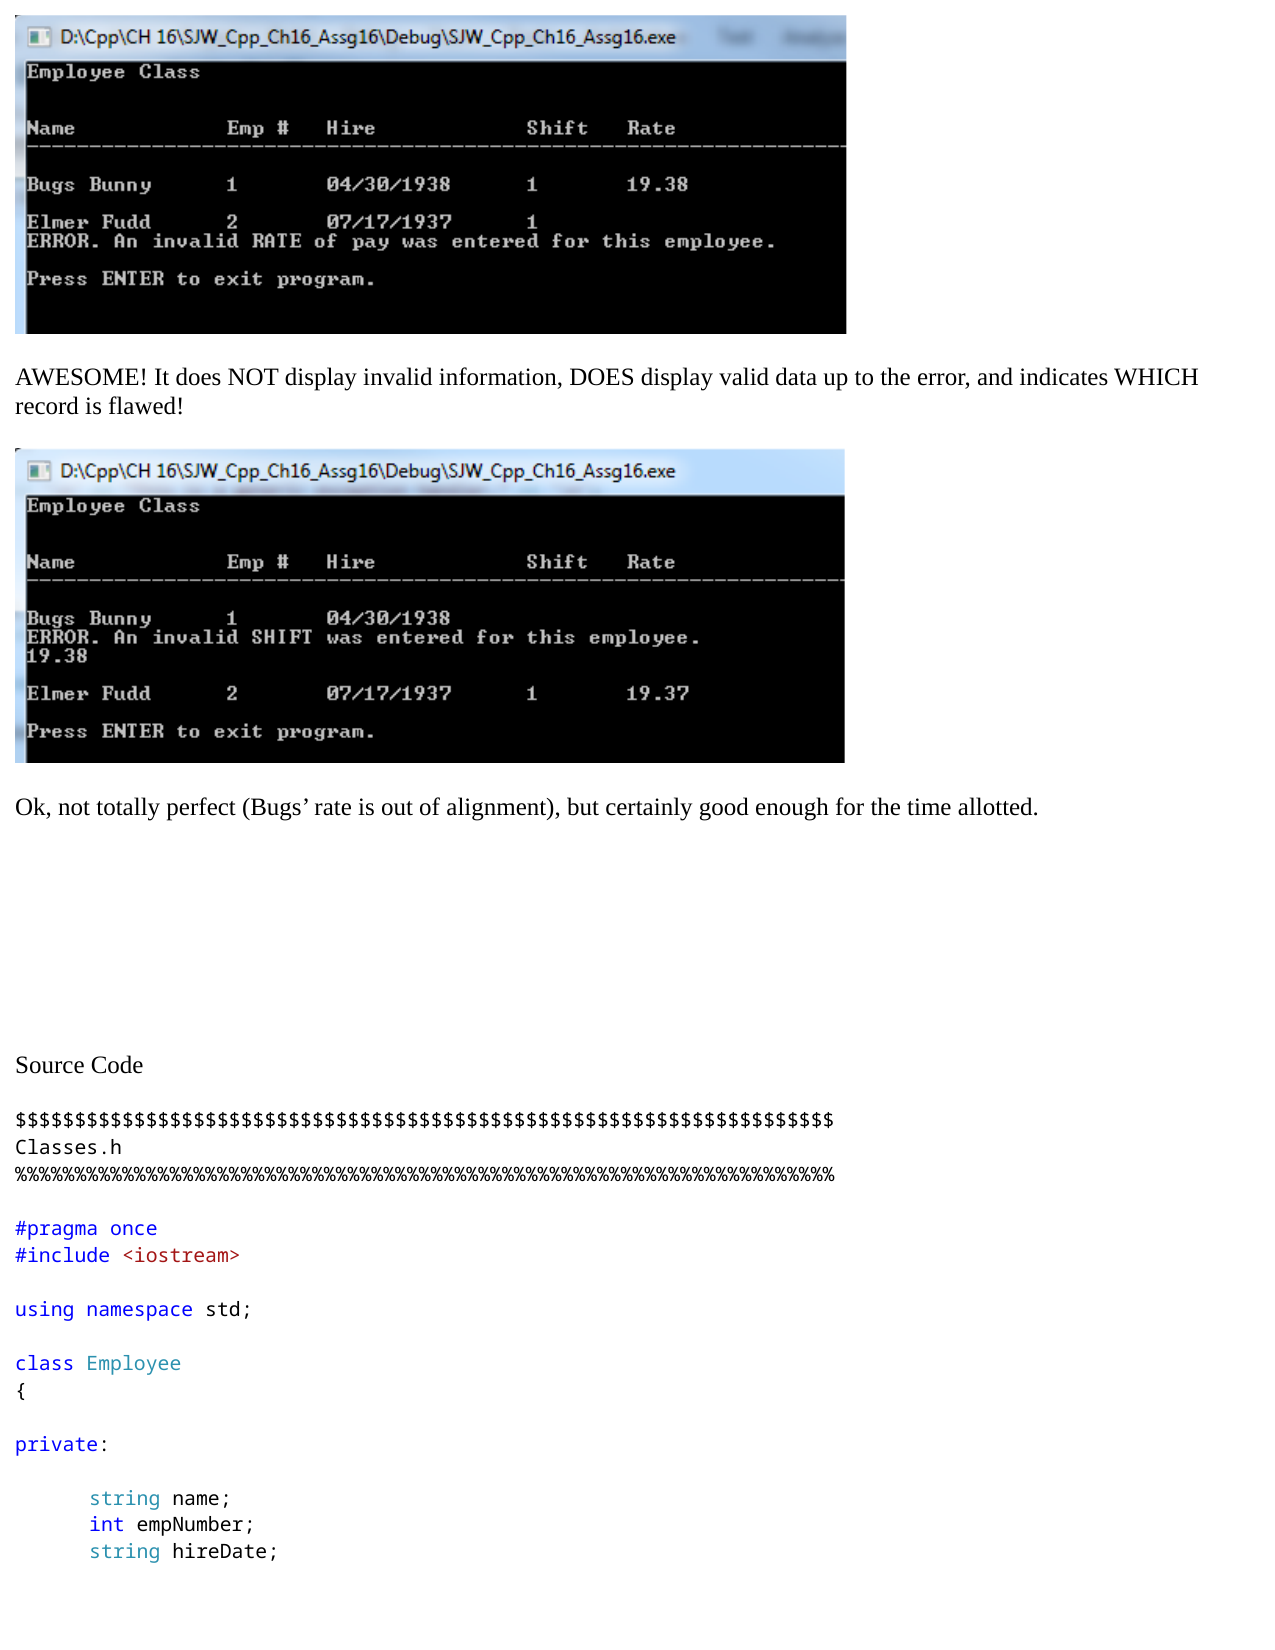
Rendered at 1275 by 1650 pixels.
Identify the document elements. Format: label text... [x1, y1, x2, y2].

text string name; [15, 1484, 1260, 1511]
text private: [15, 1430, 1260, 1457]
text Classes.h [15, 1133, 1260, 1160]
text class Employee [15, 1349, 1260, 1376]
text { [15, 1376, 1260, 1403]
text Ok, not totally perfect (Bugs’ rate is out of alignment), but certainly good enough for the time allotted. [15, 792, 1260, 820]
text AWESOME! It does NOT display invalid information, DOES display valid data up to the error, and indicates WHICH record is flawed! [15, 362, 1260, 420]
text Source Code [15, 1050, 1260, 1079]
text int empNumber; [15, 1511, 1260, 1538]
text #include <iostream> [15, 1241, 1260, 1268]
text #pragma once [15, 1214, 1260, 1241]
text using namespace std; [15, 1295, 1260, 1322]
text $$$$$$$$$$$$$$$$$$$$$$$$$$$$$$$$$$$$$$$$$$$$$$$$$$$$$$$$$$$$$$$$$$$$$ [15, 1106, 1260, 1133]
text string hireDate; [15, 1538, 1260, 1565]
text %%%%%%%%%%%%%%%%%%%%%%%%%%%%%%%%%%%%%%%%%%%%%%%%%%%%%%%%%%%%%%%%%%%%% [15, 1160, 1260, 1187]
